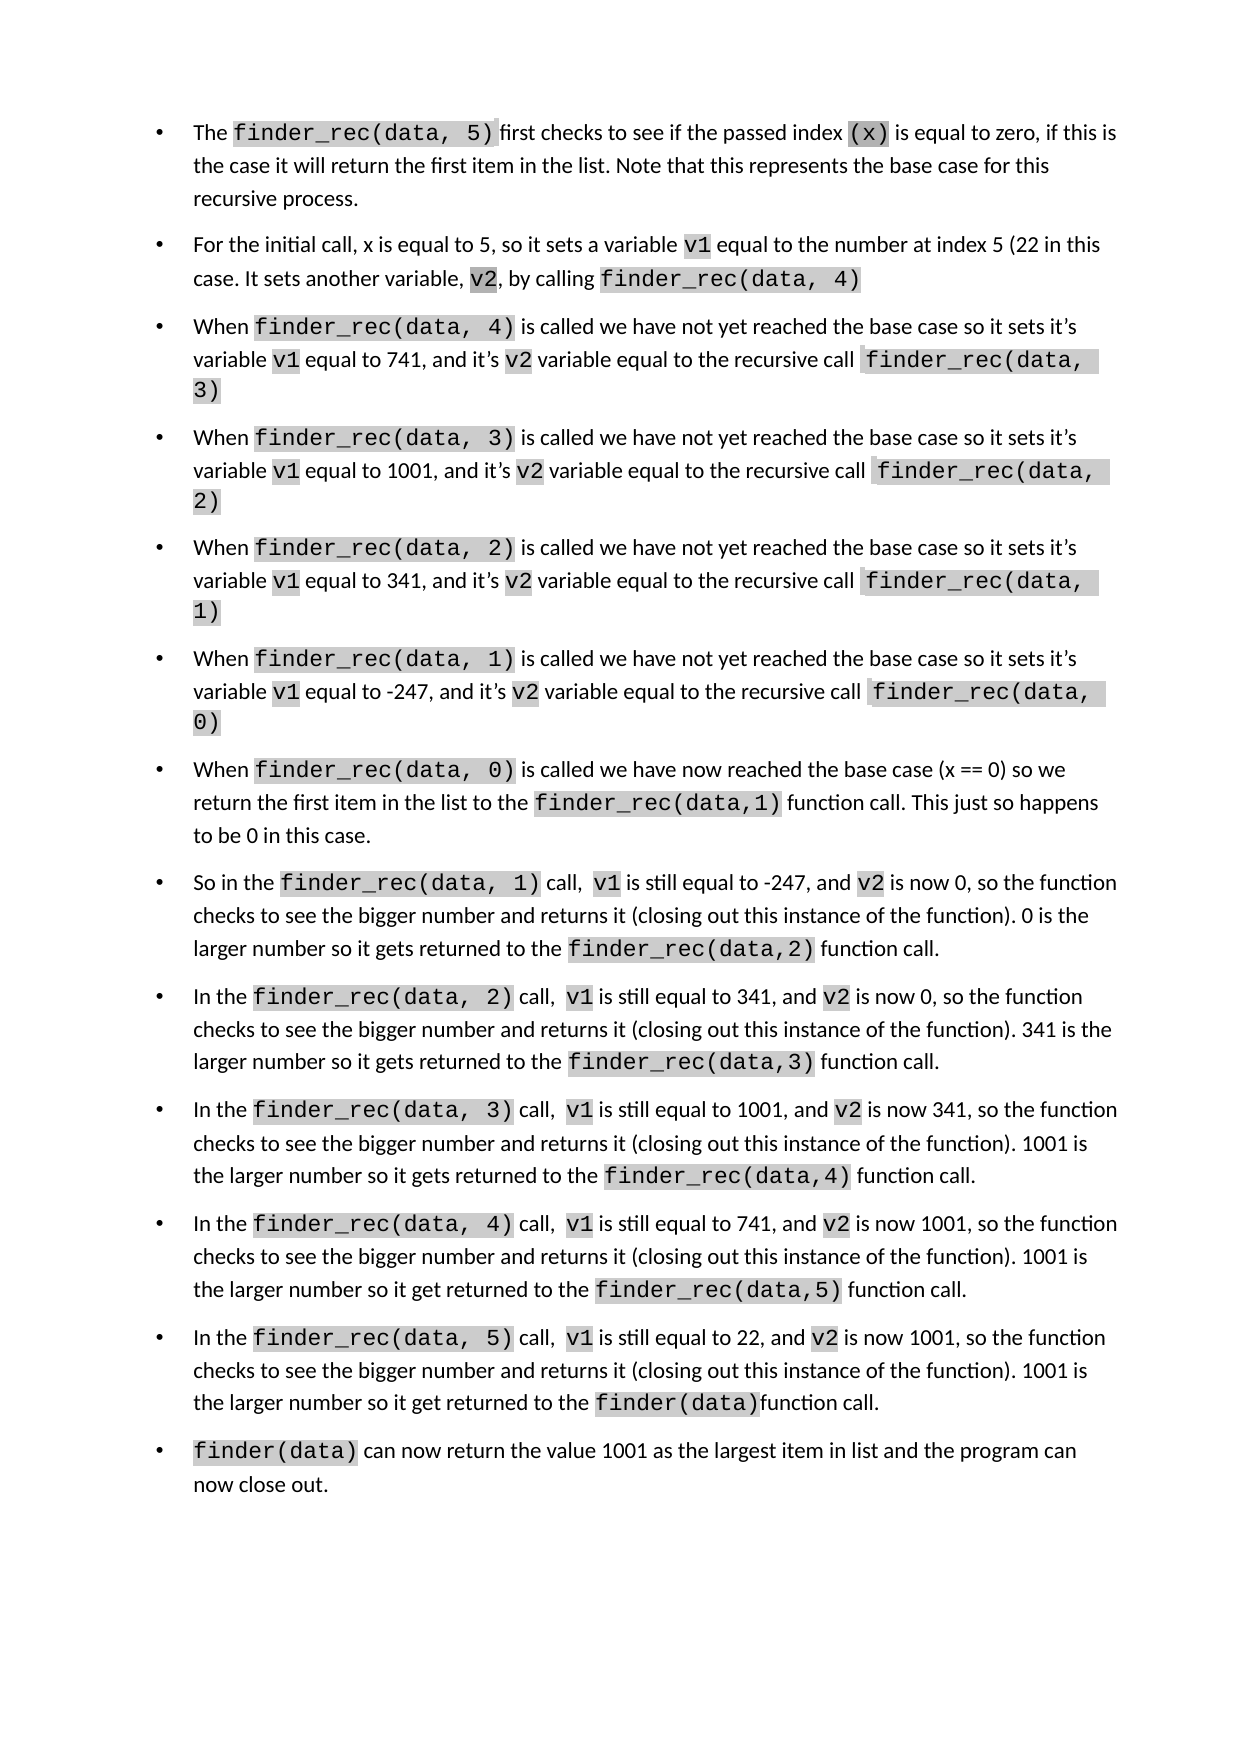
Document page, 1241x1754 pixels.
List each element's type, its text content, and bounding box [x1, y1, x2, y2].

list finder(data) can now return the value 1001 as the largest item in list and the program can now close out. [156, 1436, 1122, 1498]
list For the initial call, x is equal to 5, so it sets a variable v1 equal to the number at index 5 (22 in this case. It sets another variable, v2, by calling finder_rec(data, 4) [156, 230, 1122, 293]
list In the finder_rec(data, 4) call, v1 is still equal to 741, and v2 is now 1001, so the function checks to see the bigger number and returns it (closing out this instance of the function). 1001 is the larger number so it get returned to the finder_rec(data,5) function call. [156, 1209, 1122, 1304]
list So in the finder_rec(data, 1) call, v1 is still equal to -247, and v2 is now 0, so the function checks to see the bigger number and returns it (closing out this instance of the function). 0 is the larger number so it gets returned to the finder_rec(data,2) function call. [156, 868, 1122, 963]
list When finder_rec(data, 0) is called we have now reached the base case (x == 0) so we return the first item in the list to the finder_rec(data,1) function call. This just so happens to be 0 in this case. [156, 755, 1122, 849]
list When finder_rec(data, 2) is called we have not yet reached the base case so it sets it’s variable v1 equal to 341, and it’s v2 variable equal to the recursive call finder_rec(data, 1) [156, 533, 1122, 626]
list The finder_rec(data, 5) first checks to see if the passed index (x) is equal to zero, if this is the case it will return the first item in the list. Note that this represents the base case for this recursive process. [156, 118, 1122, 212]
list When finder_rec(data, 3) is called we have not yet reached the base case so it sets it’s variable v1 equal to 1001, and it’s v2 variable equal to the recursive call finder_rec(data, 2) [156, 423, 1122, 515]
list When finder_rec(data, 4) is called we have not yet reached the base case so it sets it’s variable v1 equal to 741, and it’s v2 variable equal to the recursive call finder_rec(data, 3) [156, 312, 1122, 404]
list When finder_rec(data, 1) is called we have not yet reached the base case so it sets it’s variable v1 equal to -247, and it’s v2 variable equal to the recursive call finder_rec(data, 0) [156, 644, 1122, 736]
list In the finder_rec(data, 2) call, v1 is still equal to 341, and v2 is now 0, so the function checks to see the bigger number and returns it (closing out this instance of the function). 341 is the larger number so it gets returned to the finder_rec(data,3) function call. [156, 982, 1122, 1077]
list In the finder_rec(data, 5) call, v1 is still equal to 22, and v2 is now 1001, so the function checks to see the bigger number and returns it (closing out this instance of the function). 1001 is the larger number so it get returned to the finder(data)function call. [156, 1323, 1122, 1417]
list In the finder_rec(data, 3) call, v1 is still equal to 1001, and v2 is now 341, so the function checks to see the bigger number and returns it (closing out this instance of the function). 1001 is the larger number so it gets returned to the finder_rec(data,4) function call. [156, 1096, 1122, 1190]
